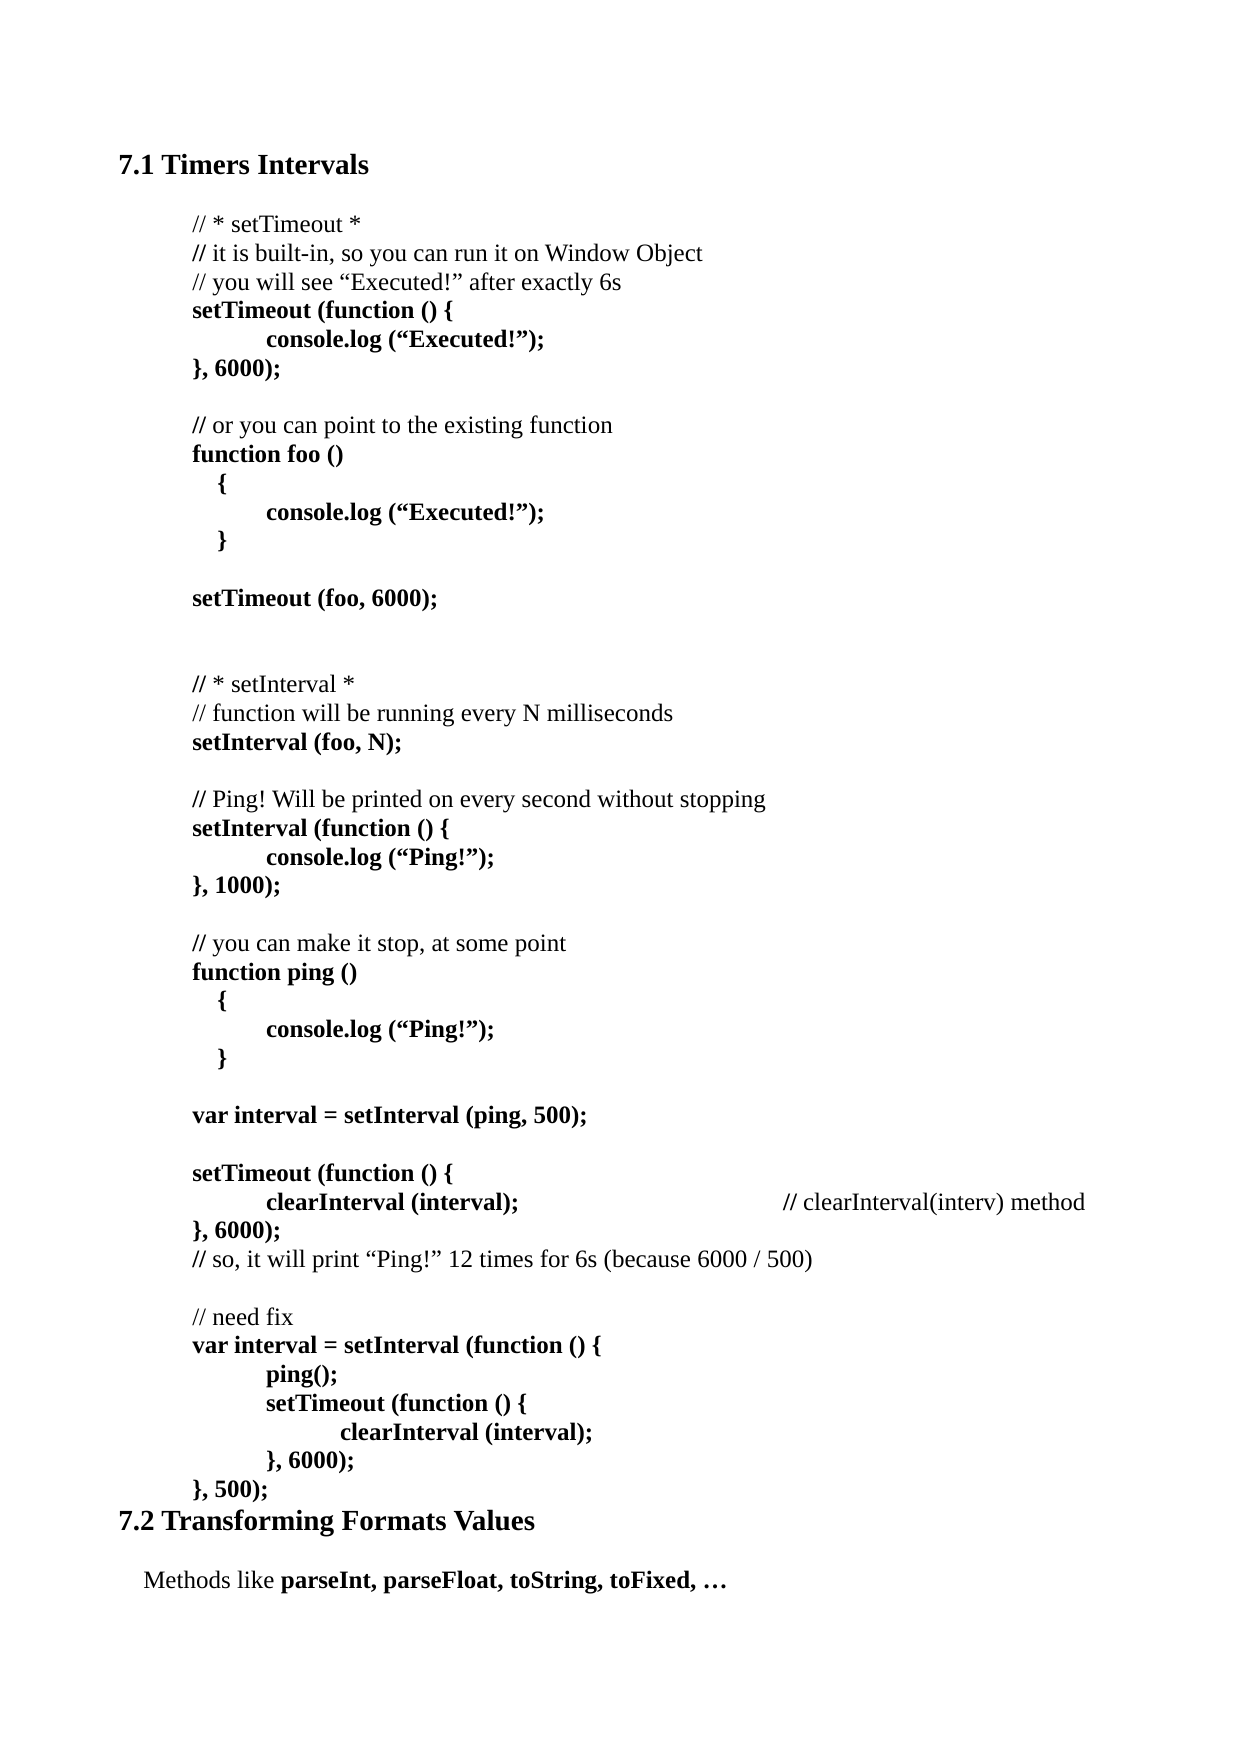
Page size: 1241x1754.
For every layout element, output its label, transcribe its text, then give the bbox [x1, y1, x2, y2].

text var interval = setInterval (function () { [118, 1330, 1122, 1359]
text { [118, 985, 1122, 1014]
text console.log (“Ping!”); [118, 1014, 1122, 1043]
text ping(); [118, 1359, 1122, 1388]
text } [118, 525, 1122, 554]
text // you can make it stop, at some point [118, 928, 1122, 957]
text setTimeout (foo, 6000); [118, 583, 1122, 612]
text // function will be running every N milliseconds [118, 698, 1122, 727]
text // it is built-in, so you can run it on Window Object [118, 238, 1122, 267]
text clearInterval (interval); // clearInterval(interv) method [118, 1187, 1122, 1215]
text setInterval (function () { [118, 813, 1122, 842]
text }, 6000); [118, 1215, 1122, 1244]
text 7.1 Timers Intervals [118, 147, 1122, 180]
text // or you can point to the existing function [118, 410, 1122, 439]
text console.log (“Ping!”); [118, 842, 1122, 870]
text function foo () [118, 439, 1122, 468]
text // * setInterval * [118, 669, 1122, 698]
text console.log (“Executed!”); [118, 497, 1122, 525]
text }, 6000); [118, 353, 1122, 382]
text // need fix [118, 1302, 1122, 1330]
text setInterval (foo, N); [118, 727, 1122, 755]
text var interval = setInterval (ping, 500); [118, 1100, 1122, 1129]
text // Ping! Will be printed on every second without stopping [118, 784, 1122, 813]
text clearInterval (interval); [118, 1417, 1122, 1445]
text console.log (“Executed!”); [118, 324, 1122, 353]
text { [118, 468, 1122, 497]
text } [118, 1043, 1122, 1072]
text setTimeout (function () { [118, 1388, 1122, 1417]
text Methods like parseInt, parseFloat, toString, toFixed, … [118, 1565, 1122, 1594]
text // you will see “Executed!” after exactly 6s [118, 267, 1122, 295]
text }, 1000); [118, 870, 1122, 899]
text // * setTimeout * [118, 209, 1122, 238]
text }, 500); [118, 1474, 1122, 1503]
text setTimeout (function () { [118, 1158, 1122, 1187]
text }, 6000); [118, 1445, 1122, 1474]
text // so, it will print “Ping!” 12 times for 6s (because 6000 / 500) [118, 1244, 1122, 1273]
text function ping () [118, 957, 1122, 985]
text 7.2 Transforming Formats Values [118, 1503, 1122, 1536]
text setTimeout (function () { [118, 295, 1122, 324]
